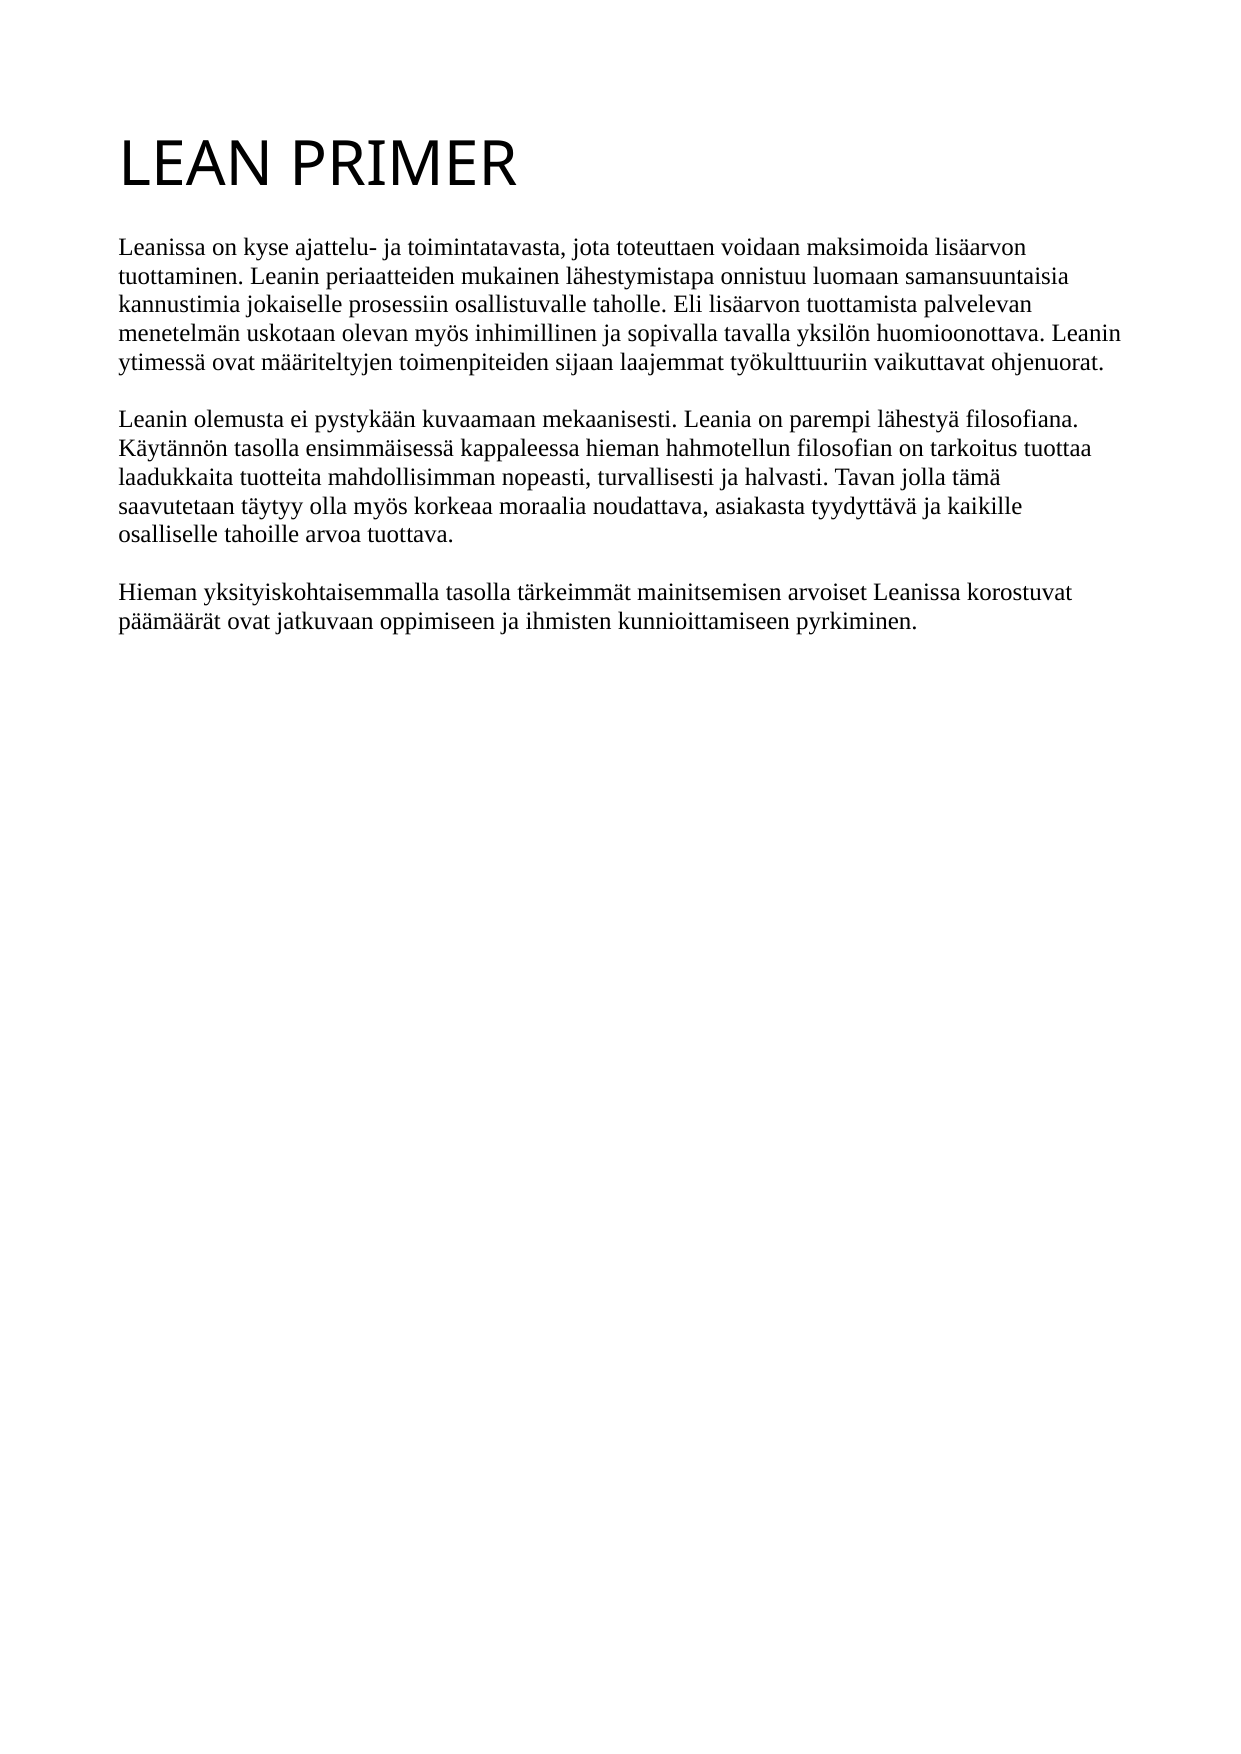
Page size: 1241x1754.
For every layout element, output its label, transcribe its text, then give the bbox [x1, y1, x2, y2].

text LEAN PRIMER [118, 118, 1122, 203]
text Hieman yksityiskohtaisemmalla tasolla tärkeimmät mainitsemisen arvoiset Leanissa korostuvat päämäärät ovat jatkuvaan oppimiseen ja ihmisten kunnioittamiseen pyrkiminen. [118, 577, 1122, 634]
text Leanissa on kyse ajattelu- ja toimintatavasta, jota toteuttaen voidaan maksimoida lisäarvon tuottaminen. Leanin periaatteiden mukainen lähestymistapa onnistuu luomaan samansuuntaisia kannustimia jokaiselle prosessiin osallistuvalle taholle. Eli lisäarvon tuottamista palvelevan menetelmän uskotaan olevan myös inhimillinen ja sopivalla tavalla yksilön huomioonottava. Leanin ytimessä ovat määriteltyjen toimenpiteiden sijaan laajemmat työkulttuuriin vaikuttavat ohjenuorat. [118, 232, 1122, 376]
text Leanin olemusta ei pystykään kuvaamaan mekaanisesti. Leania on parempi lähestyä filosofiana. Käytännön tasolla ensimmäisessä kappaleessa hieman hahmotellun filosofian on tarkoitus tuottaa laadukkaita tuotteita mahdollisimman nopeasti, turvallisesti ja halvasti. Tavan jolla tämä saavutetaan täytyy olla myös korkeaa moraalia noudattava, asiakasta tyydyttävä ja kaikille osalliselle tahoille arvoa tuottava. [118, 404, 1122, 548]
